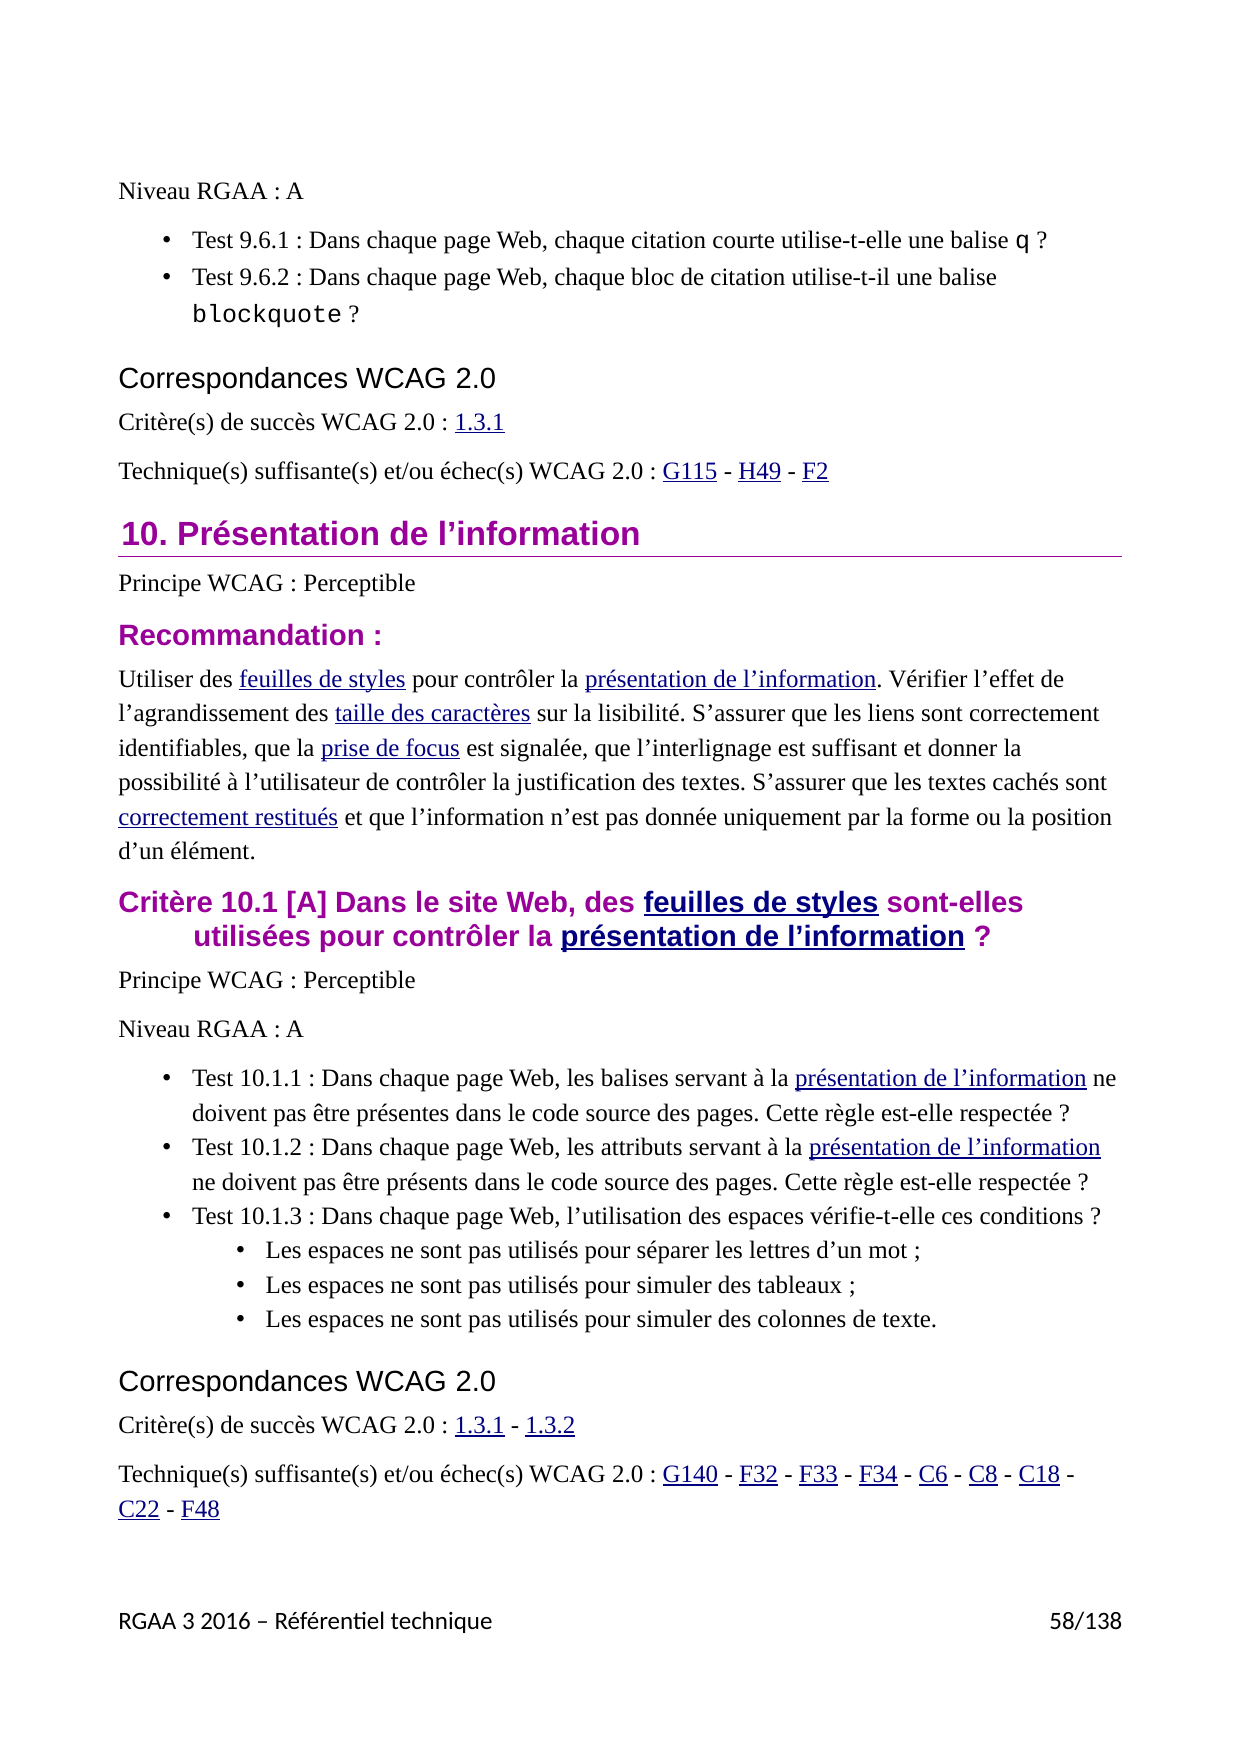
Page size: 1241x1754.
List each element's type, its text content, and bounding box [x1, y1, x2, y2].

list Test 9.6.1 : Dans chaque page Web, chaque citation courte utilise-t-elle une balise q ? [162, 225, 1122, 256]
list Test 10.1.2 : Dans chaque page Web, les attributs servant à la présentation de l’information ne doivent pas être présents dans le code source des pages. Cette règle est-elle respectée ? [162, 1132, 1122, 1195]
text Technique(s) suffisante(s) et/ou échec(s) WCAG 2.0 : G115 - H49 - F2 [118, 456, 1122, 485]
text Principe WCAG : Perceptible [118, 965, 1122, 994]
text Niveau RGAA : A [118, 1014, 1122, 1043]
list Les espaces ne sont pas utilisés pour simuler des tableaux ; [236, 1270, 1122, 1299]
list Test 9.6.2 : Dans chaque page Web, chaque bloc de citation utilise-t-il une balise blockquote ? [162, 262, 1122, 330]
text Technique(s) suffisante(s) et/ou échec(s) WCAG 2.0 : G140 - F32 - F33 - F34 - C6 - C8 - C18 - C22 - F48 [118, 1459, 1122, 1522]
subtitle Correspondances WCAG 2.0 [118, 1364, 1122, 1398]
list Test 10.1.1 : Dans chaque page Web, les balises servant à la présentation de l’information ne doivent pas être présentes dans le code source des pages. Cette règle est-elle respectée ? [162, 1063, 1122, 1126]
text Critère(s) de succès WCAG 2.0 : 1.3.1 - 1.3.2 [118, 1410, 1122, 1439]
text Niveau RGAA : A [118, 176, 1122, 205]
subtitle Recommandation : [118, 617, 1122, 651]
text Principe WCAG : Perceptible [118, 568, 1122, 597]
subtitle Correspondances WCAG 2.0 [118, 361, 1122, 394]
subtitle 10. Présentation de l’information [118, 511, 1122, 556]
list Les espaces ne sont pas utilisés pour séparer les lettres d’un mot ; [236, 1236, 1122, 1264]
list Les espaces ne sont pas utilisés pour simuler des colonnes de texte. [236, 1304, 1122, 1333]
text Utiliser des feuilles de styles pour contrôler la présentation de l’information. Vérifier l’effet de l’agrandissement des taille des caractères sur la lisibilité. S’assurer que les liens sont correctement identifiables, que la prise de focus est signalée, que l’interlignage est suffisant et donner la possibilité à l’utilisateur de contrôler la justification des textes. S’assurer que les textes cachés sont correctement restitués et que l’information n’est pas donnée uniquement par la forme ou la position d’un élément. [118, 664, 1122, 865]
list Test 10.1.3 : Dans chaque page Web, l’utilisation des espaces vérifie-t-elle ces conditions ? [162, 1201, 1122, 1230]
subtitle Critère 10.1 [A] Dans le site Web, des feuilles de styles sont-elles utilisées pour contrôler la présentation de l’information ? [118, 885, 1122, 953]
text Critère(s) de succès WCAG 2.0 : 1.3.1 [118, 407, 1122, 436]
